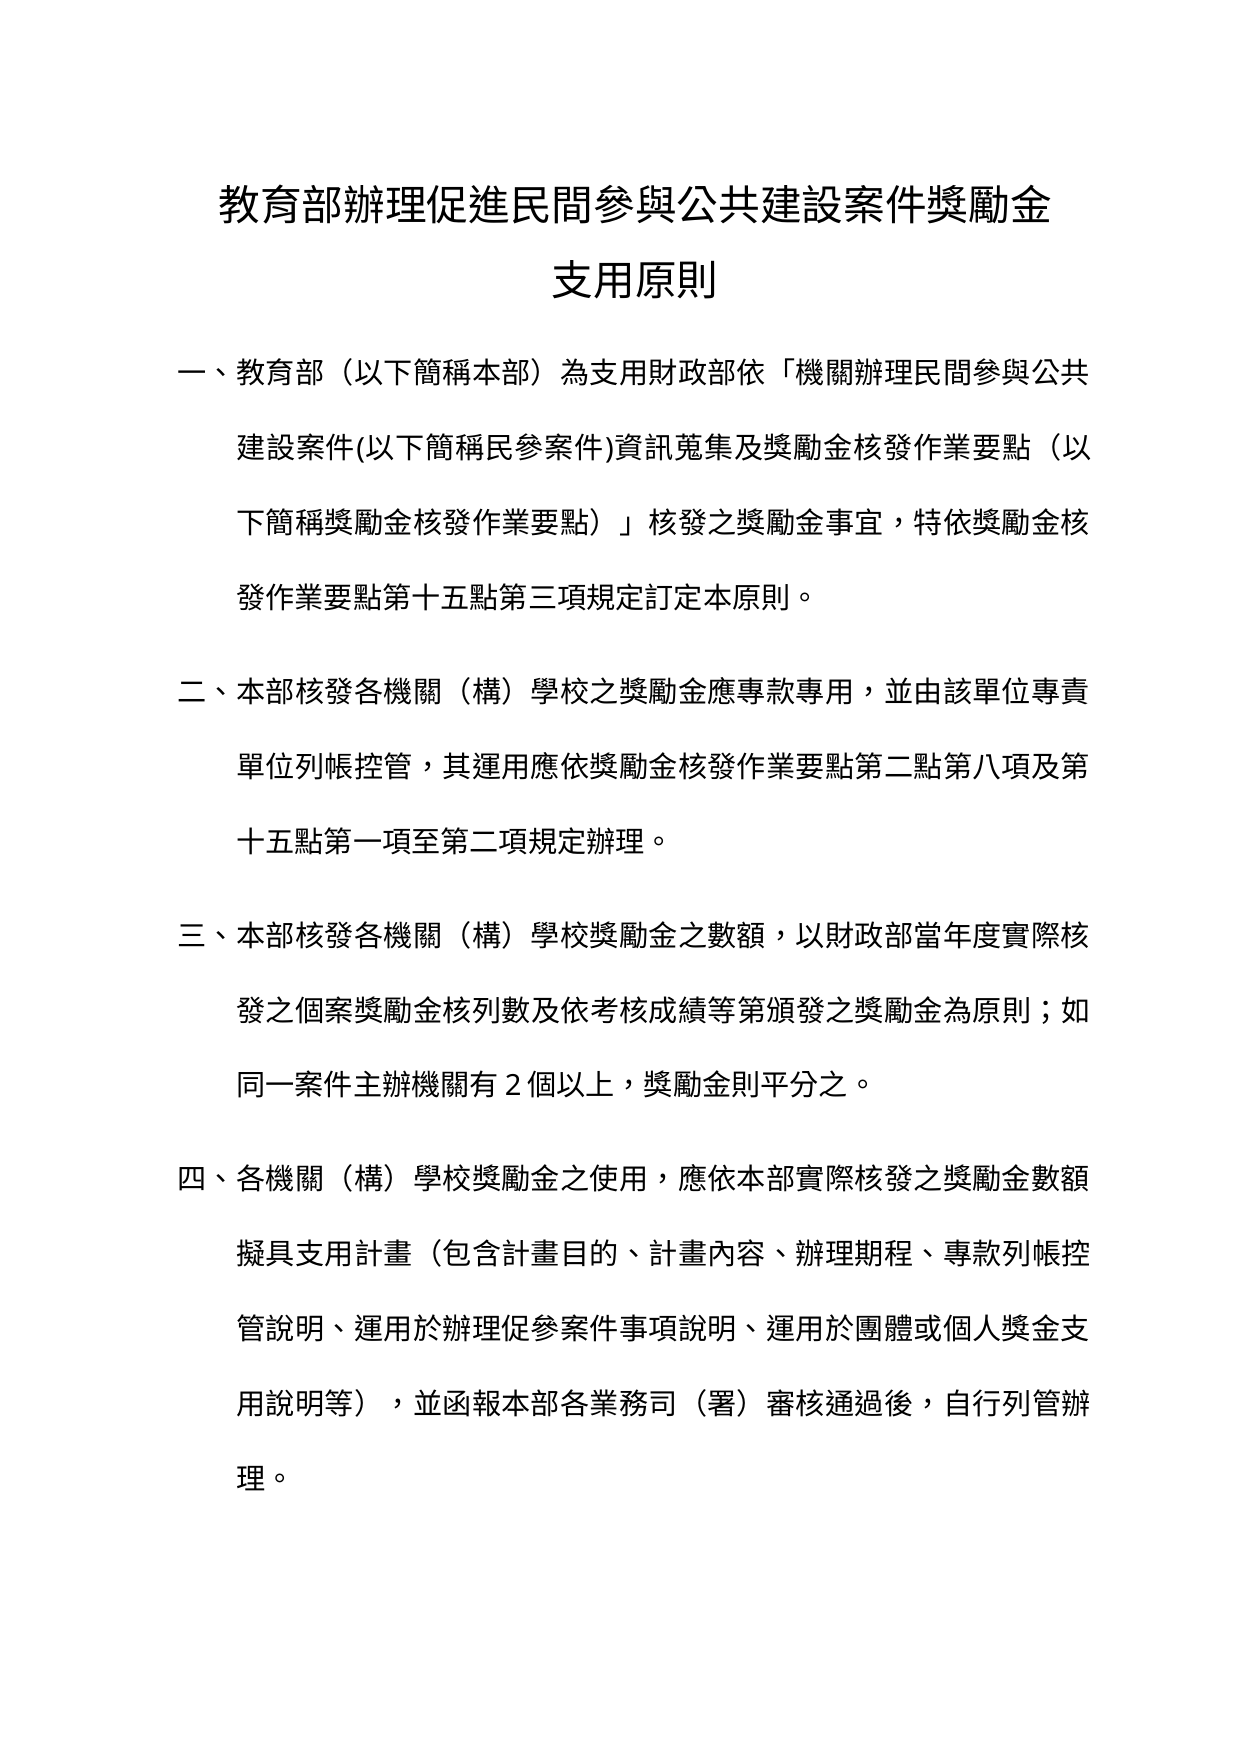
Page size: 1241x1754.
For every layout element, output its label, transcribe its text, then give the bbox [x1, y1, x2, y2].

list 本部核發各機關（構）學校獎勵金之數額，以財政部當年度實際核發之個案獎勵金核列數及依考核成績等第頒發之獎勵金為原則；如同一案件主辦機關有2個以上，獎勵金則平分之。 [177, 896, 1092, 1121]
text 教育部辦理促進民間參與公共建設案件獎勵金 [177, 164, 1092, 239]
list 教育部（以下簡稱本部）為支用財政部依「機關辦理民間參與公共建設案件(以下簡稱民參案件)資訊蒐集及獎勵金核發作業要點（以下簡稱獎勵金核發作業要點）」核發之獎勵金事宜，特依獎勵金核發作業要點第十五點第三項規定訂定本原則。 [177, 333, 1092, 633]
list 本部核發各機關（構）學校之獎勵金應專款專用，並由該單位專責單位列帳控管，其運用應依獎勵金核發作業要點第二點第八項及第十五點第一項至第二項規定辦理。 [177, 652, 1092, 877]
text 支用原則 [177, 239, 1092, 314]
list 各機關（構）學校獎勵金之使用，應依本部實際核發之獎勵金數額擬具支用計畫（包含計畫目的、計畫內容、辦理期程、專款列帳控管說明、運用於辦理促參案件事項說明、運用於團體或個人獎金支用說明等），並函報本部各業務司（署）審核通過後，自行列管辦理。 [177, 1139, 1092, 1514]
